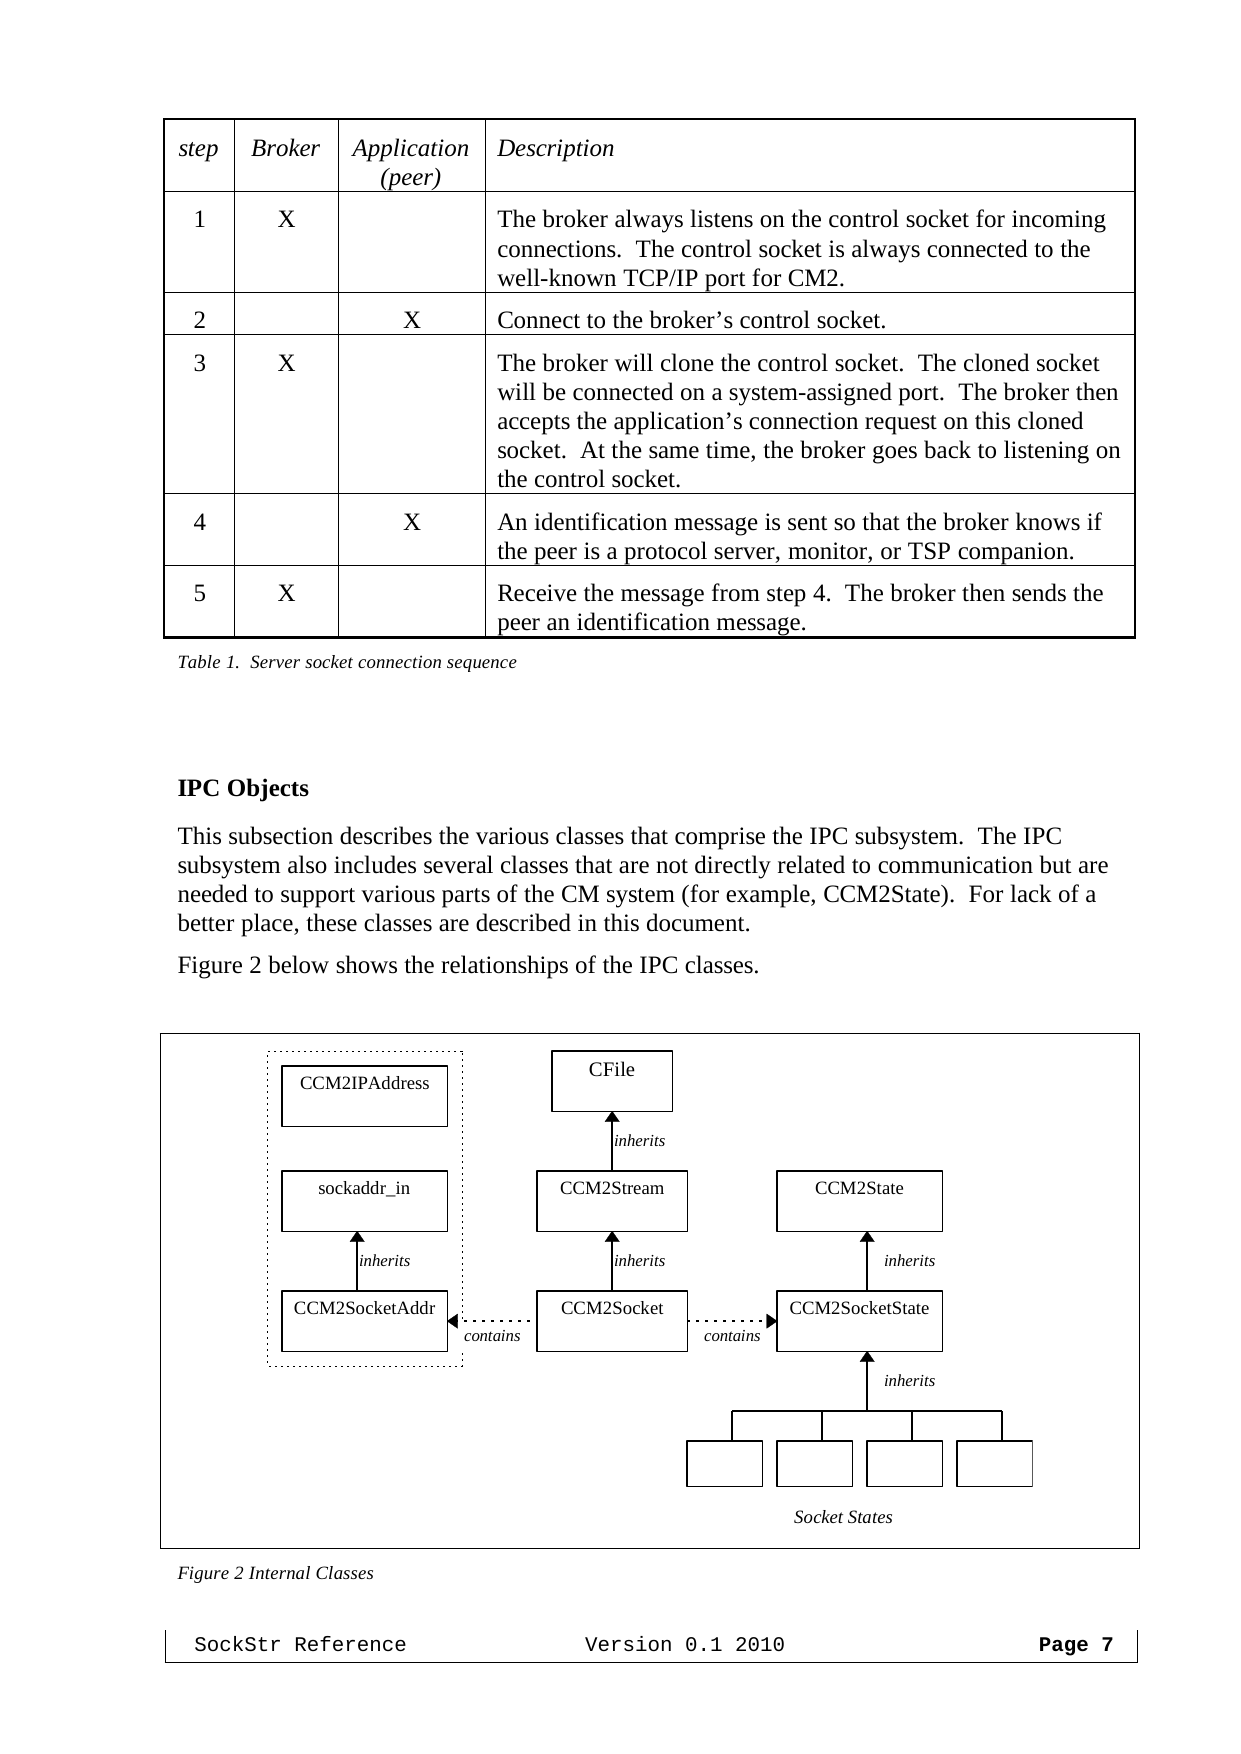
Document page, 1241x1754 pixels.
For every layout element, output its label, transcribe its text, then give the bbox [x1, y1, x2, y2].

text Table 1. Server socket connection sequence [177, 651, 1122, 673]
text Figure 2 Internal Classes [177, 1561, 1122, 1583]
table_cell An identification message is sent so that the broker knows if the peer is a protocol server, monitor, or TSP companion. [486, 494, 1134, 565]
table_cell The broker will clone the control socket. The cloned socket will be connected on a system-assigned port. The broker then accepts the application’s connection request on this cloned socket. At the same time, the broker goes back to listening on the control socket. [486, 335, 1134, 493]
table_cell [235, 293, 338, 334]
table_header Application (peer) [339, 120, 485, 191]
table_cell [235, 494, 338, 565]
table_cell X [235, 192, 338, 292]
table_cell 3 [165, 335, 234, 493]
table_header Broker [235, 120, 338, 191]
table_cell 1 [165, 192, 234, 292]
table_cell The broker always listens on the control socket for incoming connections. The control socket is always connected to the well-known TCP/IP port for CM2. [486, 192, 1134, 292]
subtitle IPC Objects [177, 773, 1122, 802]
table_cell 4 [165, 494, 234, 565]
table_header Description [486, 120, 1134, 191]
table_cell X [235, 335, 338, 493]
table_cell 5 [165, 566, 234, 636]
text This subsection describes the various classes that comprise the IPC subsystem. The IPC subsystem also includes several classes that are not directly related to communication but are needed to support various parts of the CM system (for example, CCM2State). For lack of a better place, these classes are described in this document. [177, 821, 1122, 937]
table_cell X [339, 494, 485, 565]
table_cell [339, 192, 485, 292]
table_cell [339, 566, 485, 636]
table_header step [165, 120, 234, 191]
text Figure 2 below shows the relationships of the IPC classes. [177, 949, 1122, 978]
table_cell [339, 335, 485, 493]
table_cell Receive the message from step 4. The broker then sends the peer an identification message. [486, 566, 1134, 636]
table_cell 2 [165, 293, 234, 334]
table_cell Connect to the broker’s control socket. [486, 293, 1134, 334]
table_cell X [235, 566, 338, 636]
table_cell X [339, 293, 485, 334]
